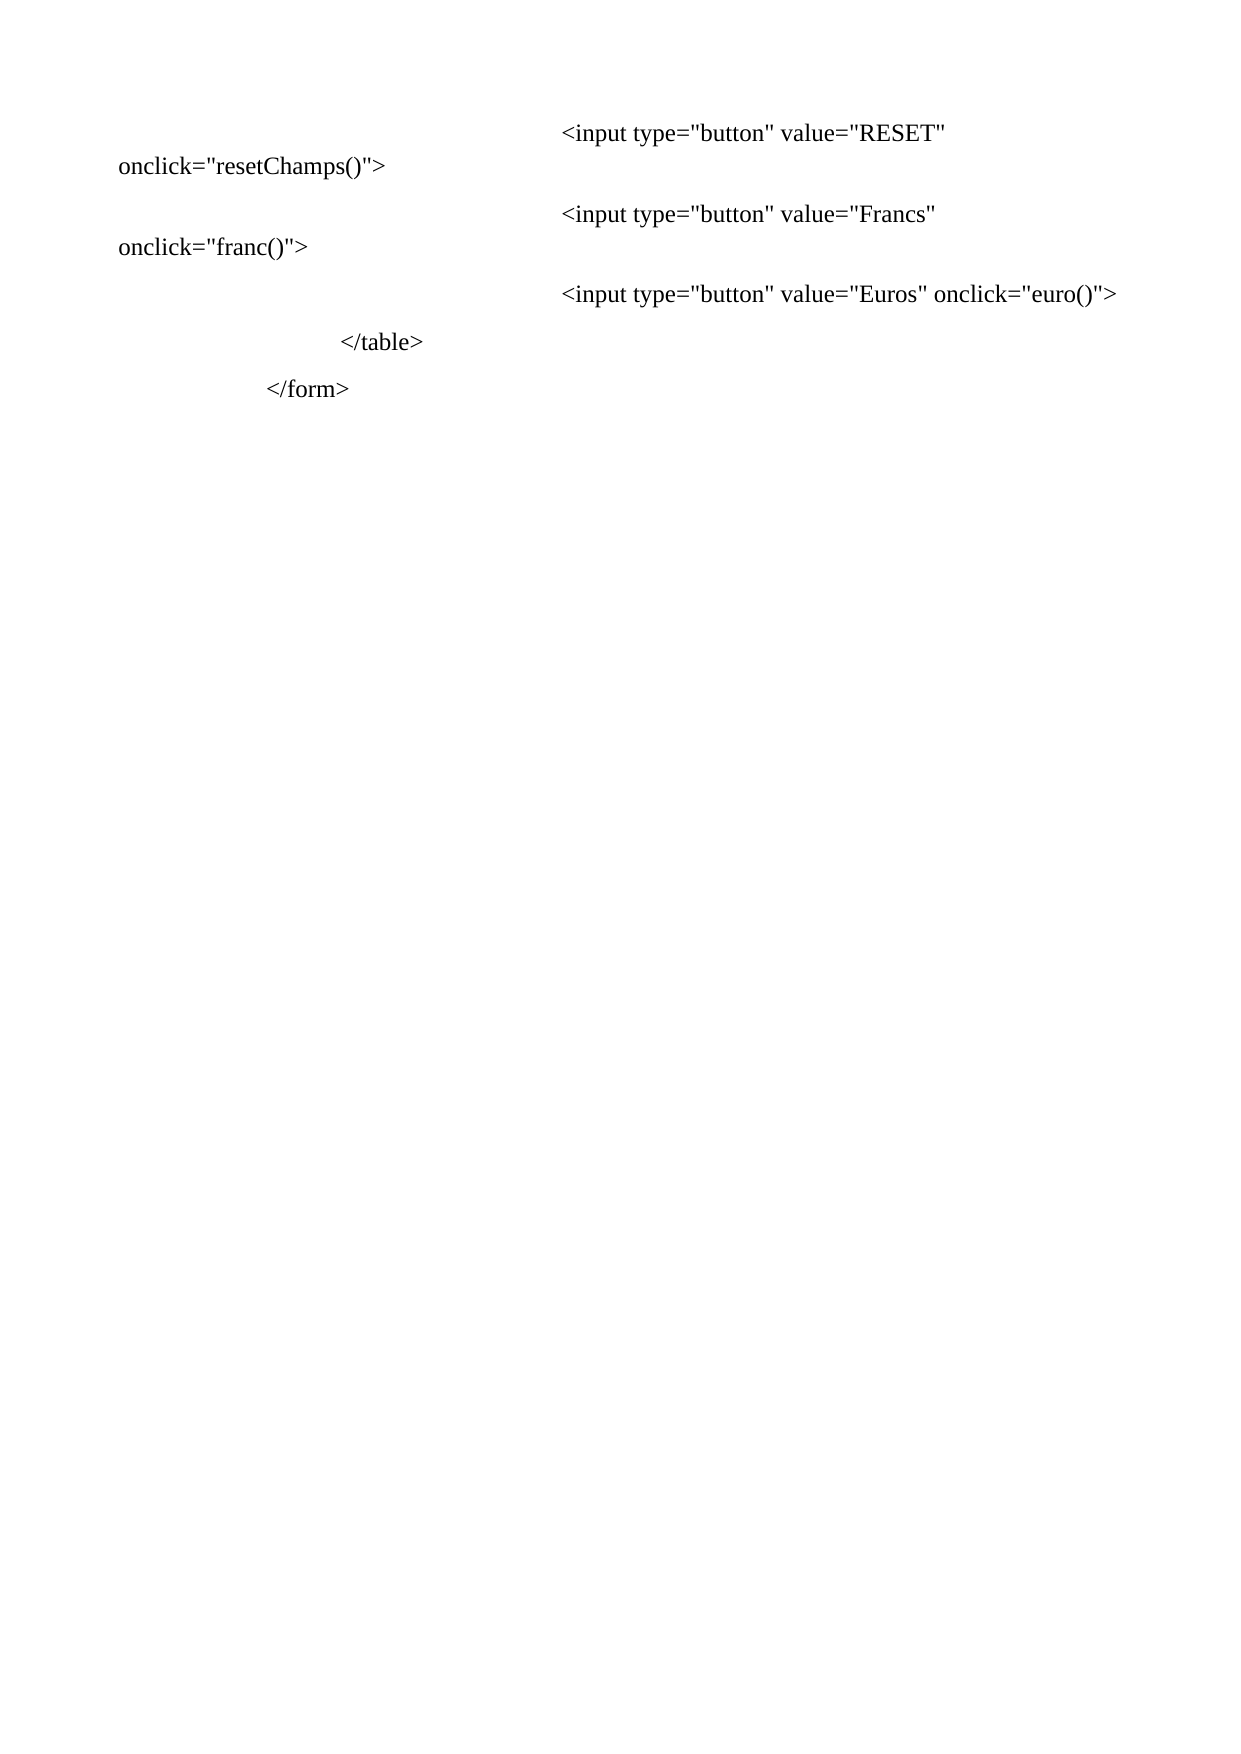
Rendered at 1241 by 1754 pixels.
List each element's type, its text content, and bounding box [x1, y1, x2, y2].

text <input type="button" value="Euros" onclick="euro()"> [118, 279, 1122, 308]
text <input type="button" value="RESET" onclick="resetChamps()"> [118, 118, 1122, 180]
text <input type="button" value="Francs" onclick="franc()"> [118, 199, 1122, 261]
text </table> [118, 327, 1122, 356]
text </form> [118, 374, 1122, 403]
